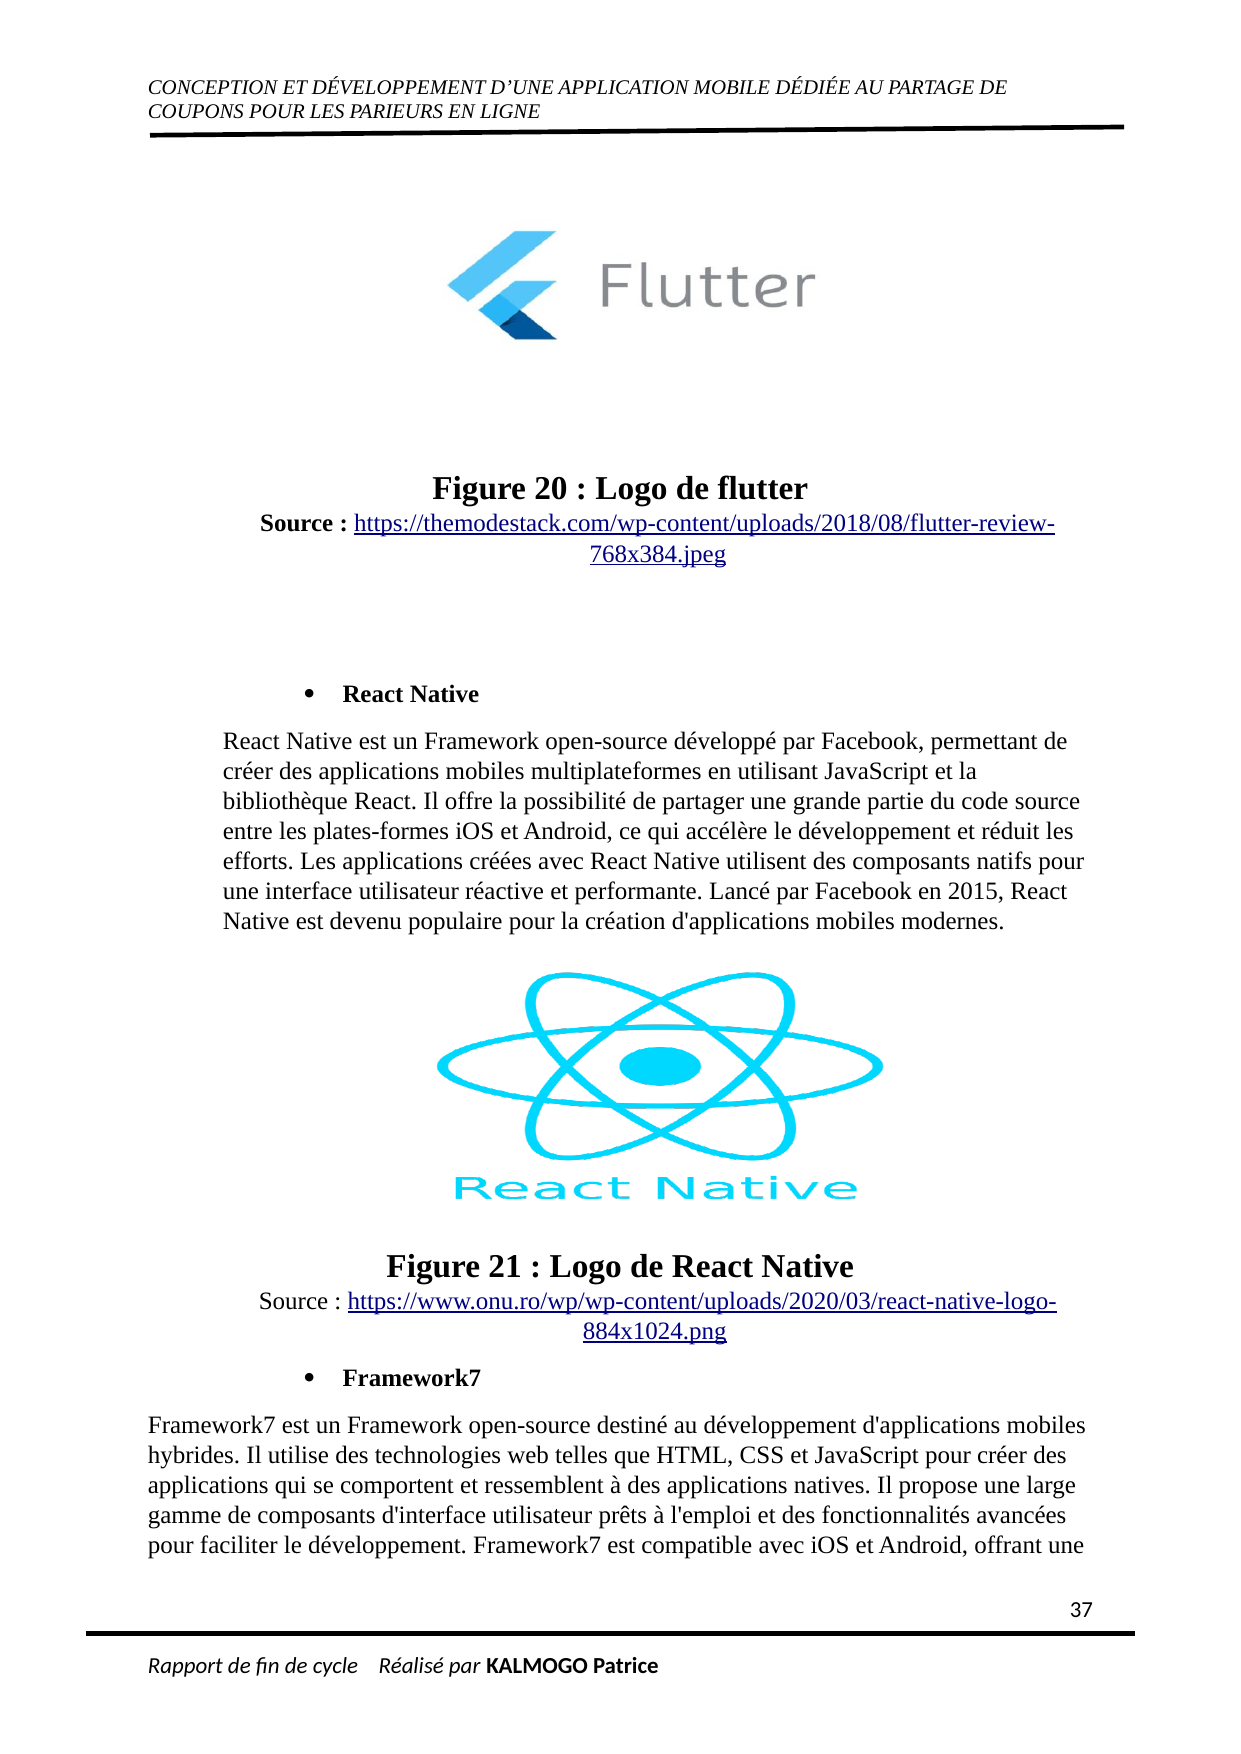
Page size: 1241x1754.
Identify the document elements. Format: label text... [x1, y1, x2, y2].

text Source : https://themodestack.com/wp-content/uploads/2018/08/flutter-review-768x384.jpeg [223, 508, 1093, 567]
subtitle Figure 20 : Logo de flutter [148, 468, 1093, 507]
text Source : https://www.onu.ro/wp/wp-content/uploads/2020/03/react-native-logo-884x1024.png [223, 1286, 1093, 1345]
text Framework7 est un Framework open-source destiné au développement d'applications mobiles hybrides. Il utilise des technologies web telles que HTML, CSS et JavaScript pour créer des applications qui se comportent et ressemblent à des applications natives. Il propose une large gamme de composants d'interface utilisateur prêts à l'emploi et des fonctionnalités avancées pour faciliter le développement. Framework7 est compatible avec iOS et Android, offrant une [148, 1410, 1093, 1559]
list Framework7 [305, 1363, 1093, 1392]
text React Native est un Framework open-source développé par Facebook, permettant de créer des applications mobiles multiplateformes en utilisant JavaScript et la bibliothèque React. Il offre la possibilité de partager une grande partie du code source entre les plates-formes iOS et Android, ce qui accélère le développement et réduit les efforts. Les applications créées avec React Native utilisent des composants natifs pour une interface utilisateur réactive et performante. Lancé par Facebook en 2015, React Native est devenu populaire pour la création d'applications mobiles modernes. [223, 726, 1093, 935]
list React Native [305, 679, 1093, 708]
subtitle Figure 21 : Logo de React Native [148, 1246, 1093, 1284]
